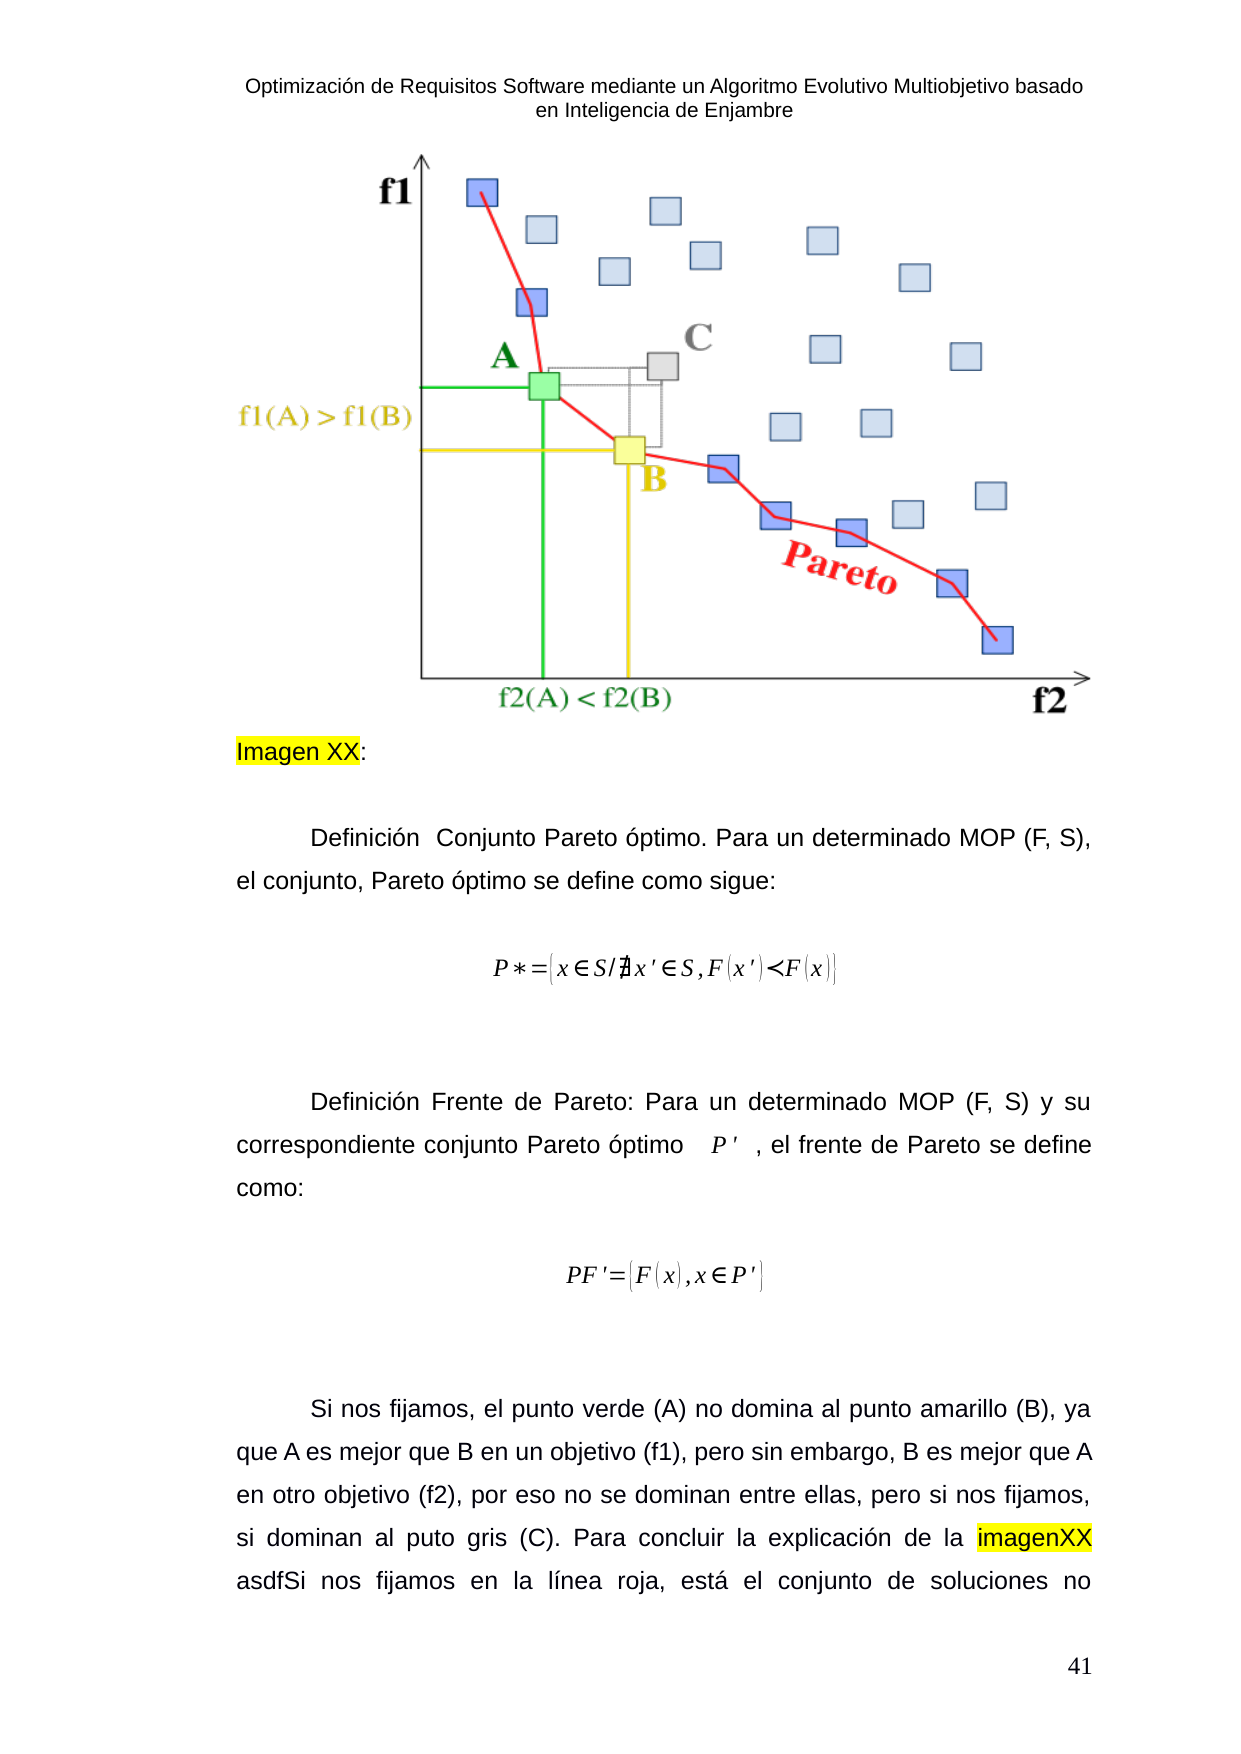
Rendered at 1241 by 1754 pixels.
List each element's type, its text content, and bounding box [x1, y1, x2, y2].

picture [236, 147, 1093, 722]
text Si nos fijamos, el punto verde (A) no domina al punto amarillo (B), ya que A es mejor que B en un objetivo (f1), pero sin embargo, B es mejor que A en otro objetivo (f2), por eso no se dominan entre ellas, pero si nos fijamos, si dominan al puto gris (C). Para concluir la explicación de la imagenXX asdfSi nos fijamos en la línea roja, está el conjunto de soluciones no [236, 1393, 1092, 1595]
text Imagen XX: [236, 722, 1092, 765]
text Definición Conjunto Pareto óptimo. Para un determinado MOP (F, S), el conjunto, Pareto óptimo se define como sigue: [236, 823, 1092, 894]
text Definición Frente de Pareto: Para un determinado MOP (F, S) y su correspondiente conjunto Pareto óptimo , el frente de Pareto se define como: [236, 1087, 1092, 1202]
